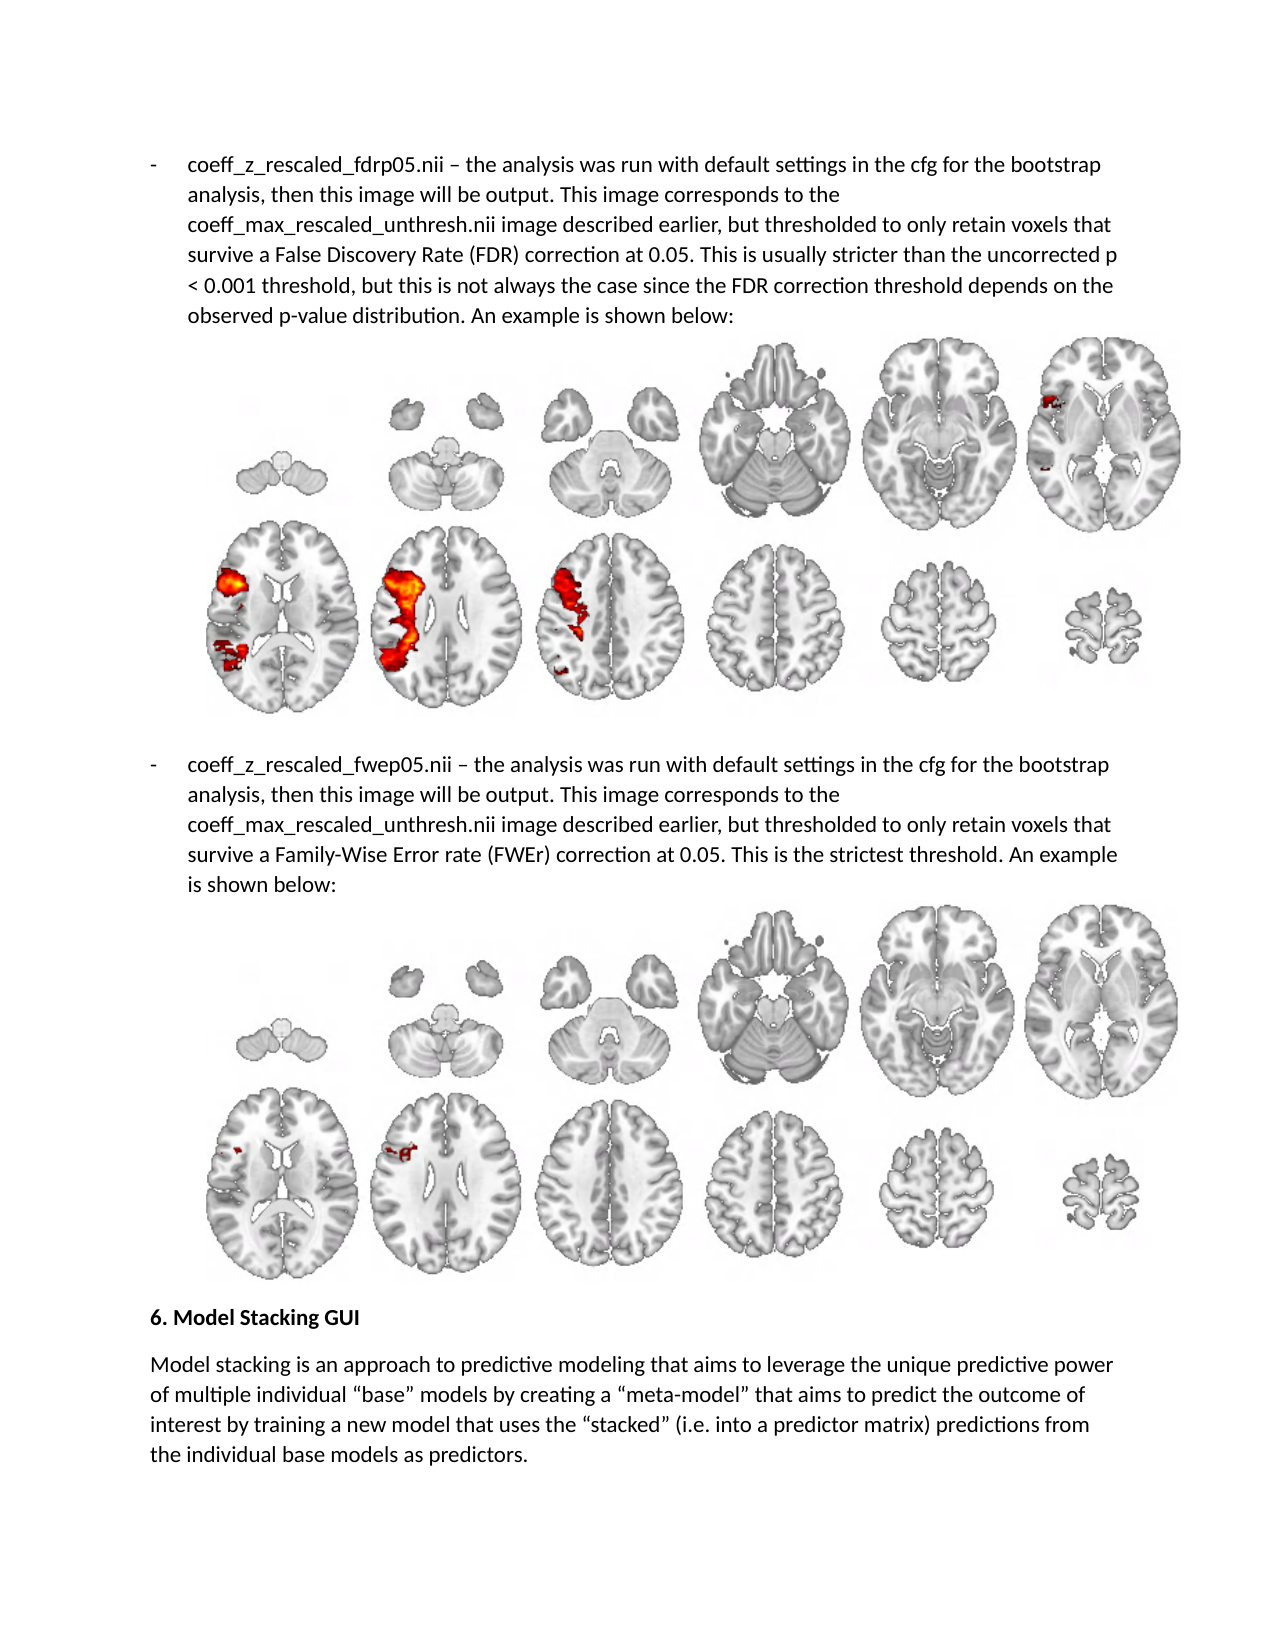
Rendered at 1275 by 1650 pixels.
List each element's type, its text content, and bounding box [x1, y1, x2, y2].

text 6. Model Stacking GUI [150, 1303, 1125, 1331]
picture [206, 900, 1182, 1284]
text Model stacking is an approach to predictive modeling that aims to leverage the unique predictive power of multiple individual “base” models by creating a “meta-model” that aims to predict the outcome of interest by training a new model that uses the “stacked” (i.e. into a predictor matrix) predictions from the individual base models as predictors. [150, 1350, 1125, 1468]
list coeff_z_rescaled_fwep05.nii – the analysis was run with default settings in the cfg for the bootstrap analysis, then this image will be output. This image corresponds to the coeff_max_rescaled_unthresh.nii image described earlier, but thresholded to only retain voxels that survive a Family-Wise Error rate (FWEr) correction at 0.05. This is the strictest threshold. An example is shown below: [150, 750, 1125, 899]
picture [206, 331, 1182, 718]
list coeff_z_rescaled_fdrp05.nii – the analysis was run with default settings in the cfg for the bootstrap analysis, then this image will be output. This image corresponds to the coeff_max_rescaled_unthresh.nii image described earlier, but thresholded to only retain voxels that survive a False Discovery Rate (FDR) correction at 0.05. This is usually stricter than the uncorrected p < 0.001 threshold, but this is not always the case since the FDR correction threshold depends on the observed p-value distribution. An example is shown below: [150, 150, 1125, 329]
